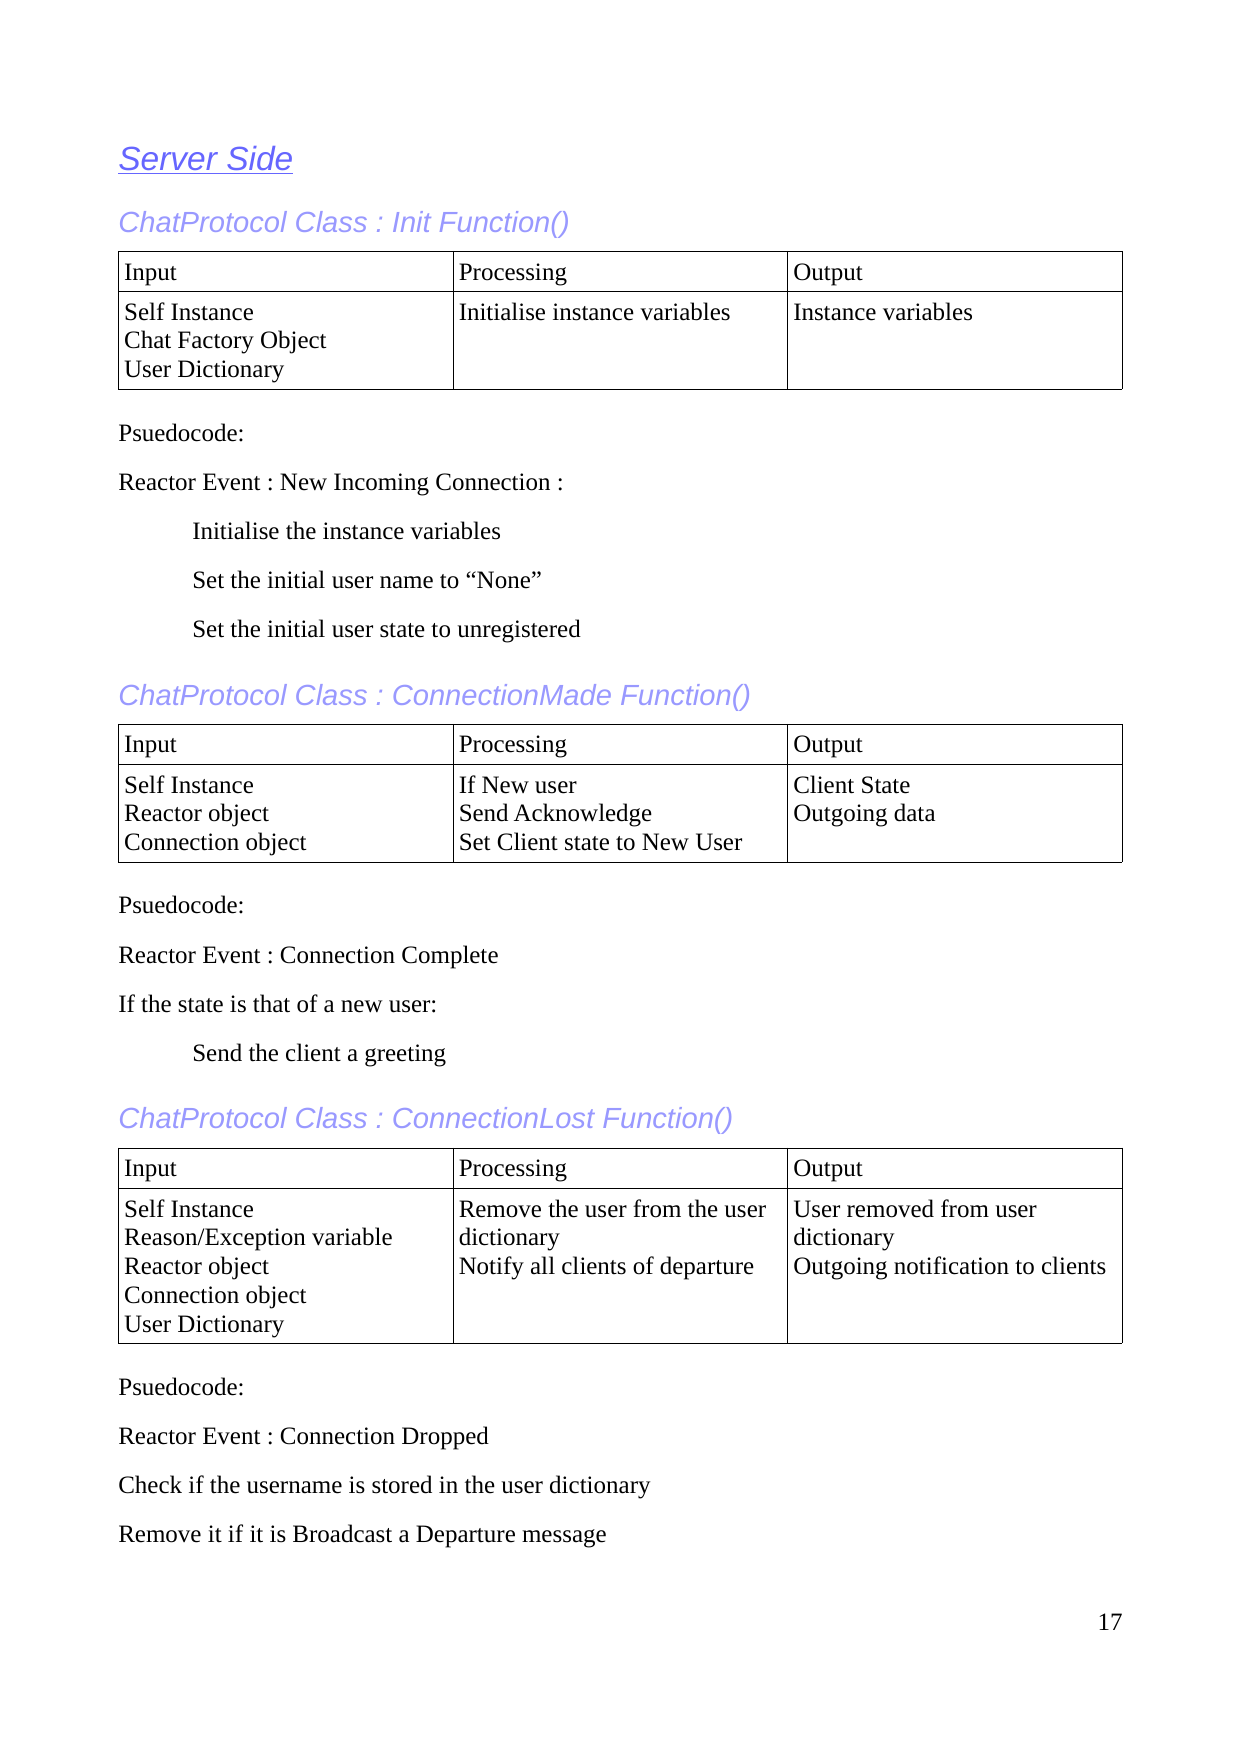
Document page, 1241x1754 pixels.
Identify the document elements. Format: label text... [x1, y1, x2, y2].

table_header Input [119, 725, 453, 764]
text Reactor Event : New Incoming Connection : [118, 467, 1122, 496]
table_header Processing [454, 1149, 787, 1188]
text Psuedocode: [118, 1372, 1122, 1401]
text Check if the username is stored in the user dictionary [118, 1470, 1122, 1499]
text If the state is that of a new user: [118, 989, 1122, 1017]
table_cell Initialise instance variables [454, 292, 787, 389]
text Set the initial user state to unregistered [118, 614, 1122, 643]
table_header Input [119, 1149, 453, 1188]
text Psuedocode: [118, 891, 1122, 919]
table_cell Instance variables [788, 292, 1122, 389]
table_cell If New user Send Acknowledge Set Client state to New User [454, 765, 787, 862]
text Reactor Event : Connection Dropped [118, 1421, 1122, 1450]
table_header Output [788, 1149, 1122, 1188]
table_header Processing [454, 725, 787, 764]
text Reactor Event : Connection Complete [118, 940, 1122, 968]
text Psuedocode: [118, 418, 1122, 446]
table_cell Remove the user from the user dictionary Notify all clients of departure [454, 1189, 787, 1343]
table_cell User removed from user dictionary Outgoing notification to clients [788, 1189, 1122, 1343]
table_header Output [788, 252, 1122, 291]
table_cell Self Instance Reason/Exception variable Reactor object Connection object User Dictionary [119, 1189, 453, 1343]
table_header Output [788, 725, 1122, 764]
subtitle ChatProtocol Class : Init Function() [118, 205, 1122, 238]
text Remove it if it is Broadcast a Departure message [118, 1519, 1122, 1548]
table_header Input [119, 252, 453, 291]
subtitle ChatProtocol Class : ConnectionLost Function() [118, 1101, 1122, 1135]
table_header Processing [454, 252, 787, 291]
subtitle Server Side [118, 139, 1122, 178]
subtitle ChatProtocol Class : ConnectionMade Function() [118, 678, 1122, 711]
text Initialise the instance variables [118, 516, 1122, 544]
table_cell Self Instance Reactor object Connection object [119, 765, 453, 862]
text Send the client a greeting [118, 1038, 1122, 1067]
table_cell Self Instance Chat Factory Object User Dictionary [119, 292, 453, 389]
text Set the initial user name to “None” [118, 565, 1122, 594]
table_cell Client State Outgoing data [788, 765, 1122, 862]
